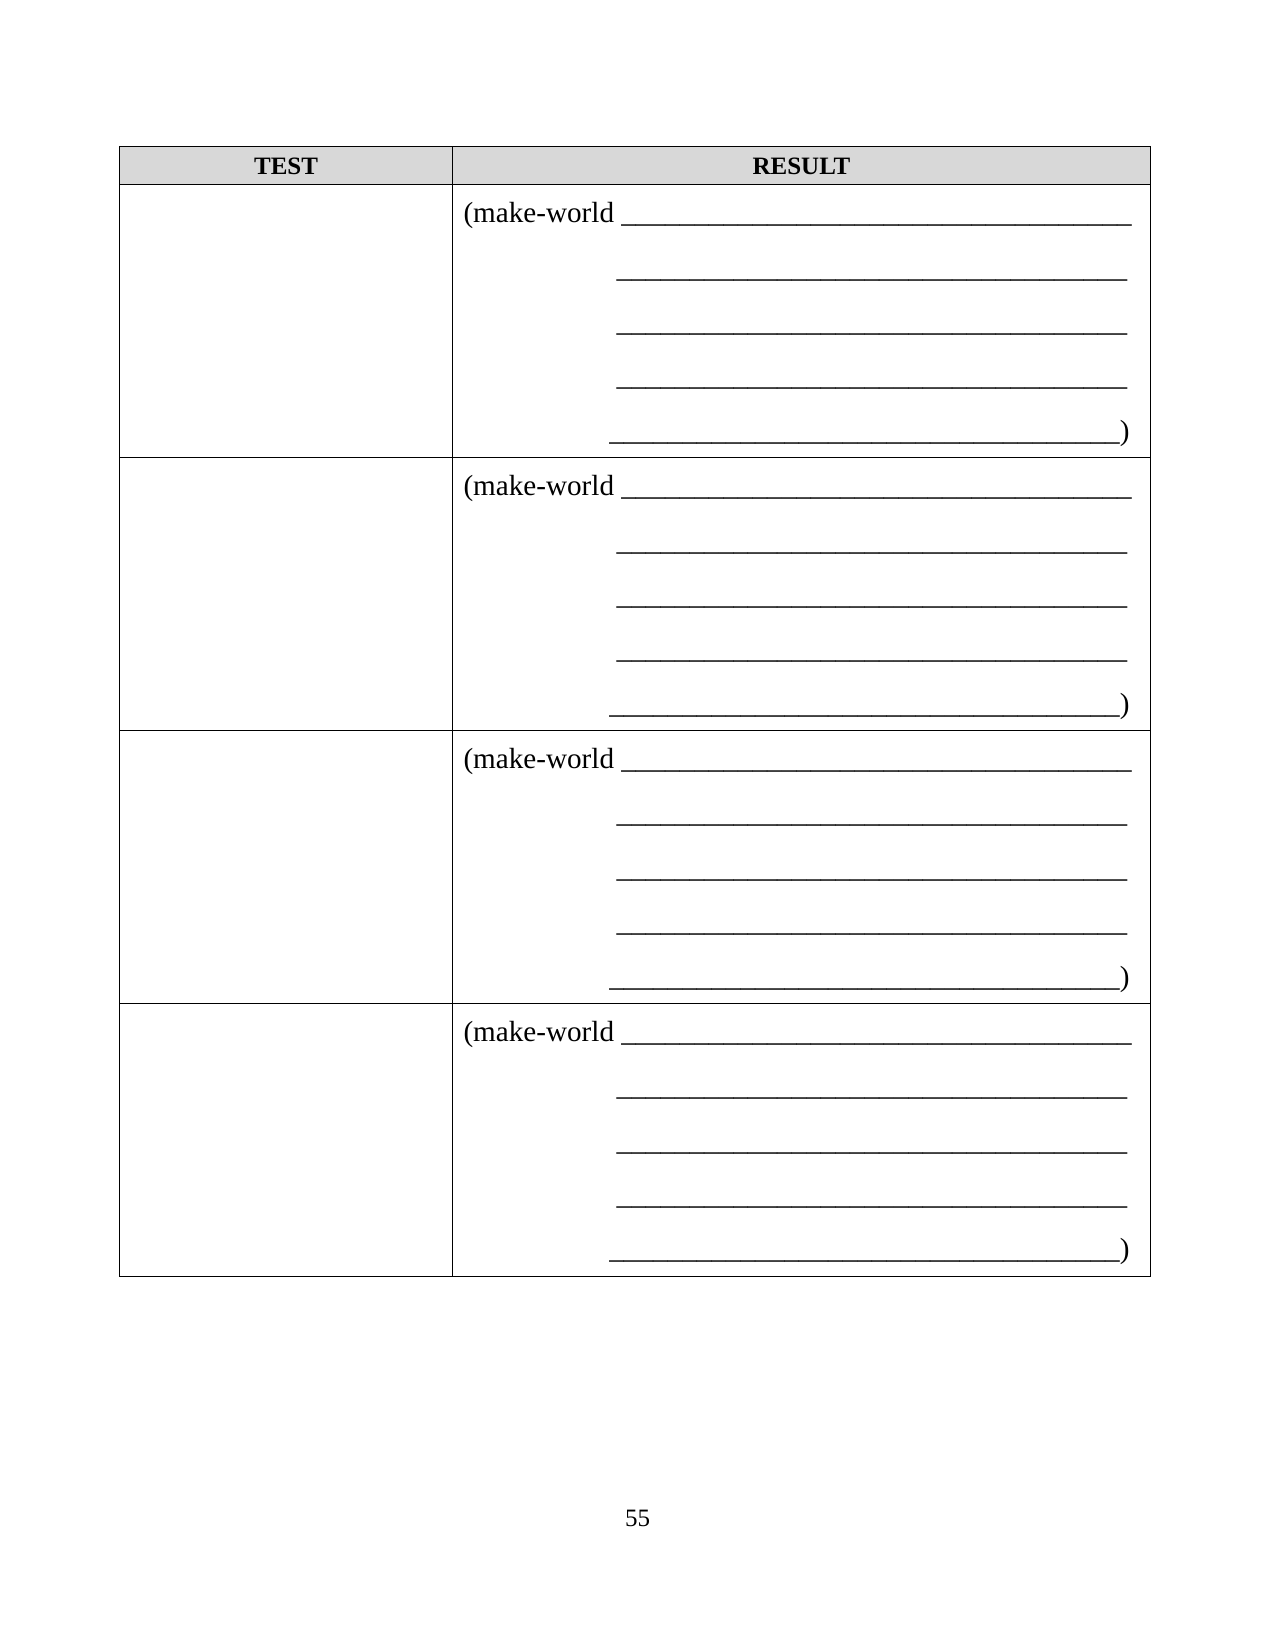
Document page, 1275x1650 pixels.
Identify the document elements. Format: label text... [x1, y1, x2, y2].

table_cell (make-world ___________________________________ ___________________________________ ___________________________________ ___________________________________ ___________________________________) [453, 185, 1150, 457]
table_cell [120, 458, 452, 730]
table_header TEST [120, 147, 452, 184]
table_cell (make-world ___________________________________ ___________________________________ ___________________________________ ___________________________________ ___________________________________) [453, 458, 1150, 730]
table_cell (make-world ___________________________________ ___________________________________ ___________________________________ ___________________________________ ___________________________________) [453, 731, 1150, 1003]
table_header RESULT [453, 147, 1150, 184]
table_cell [120, 731, 452, 1003]
table_cell [120, 1004, 452, 1276]
table_cell [120, 185, 452, 457]
table_cell (make-world ___________________________________ ___________________________________ ___________________________________ ___________________________________ ___________________________________) [453, 1004, 1150, 1276]
